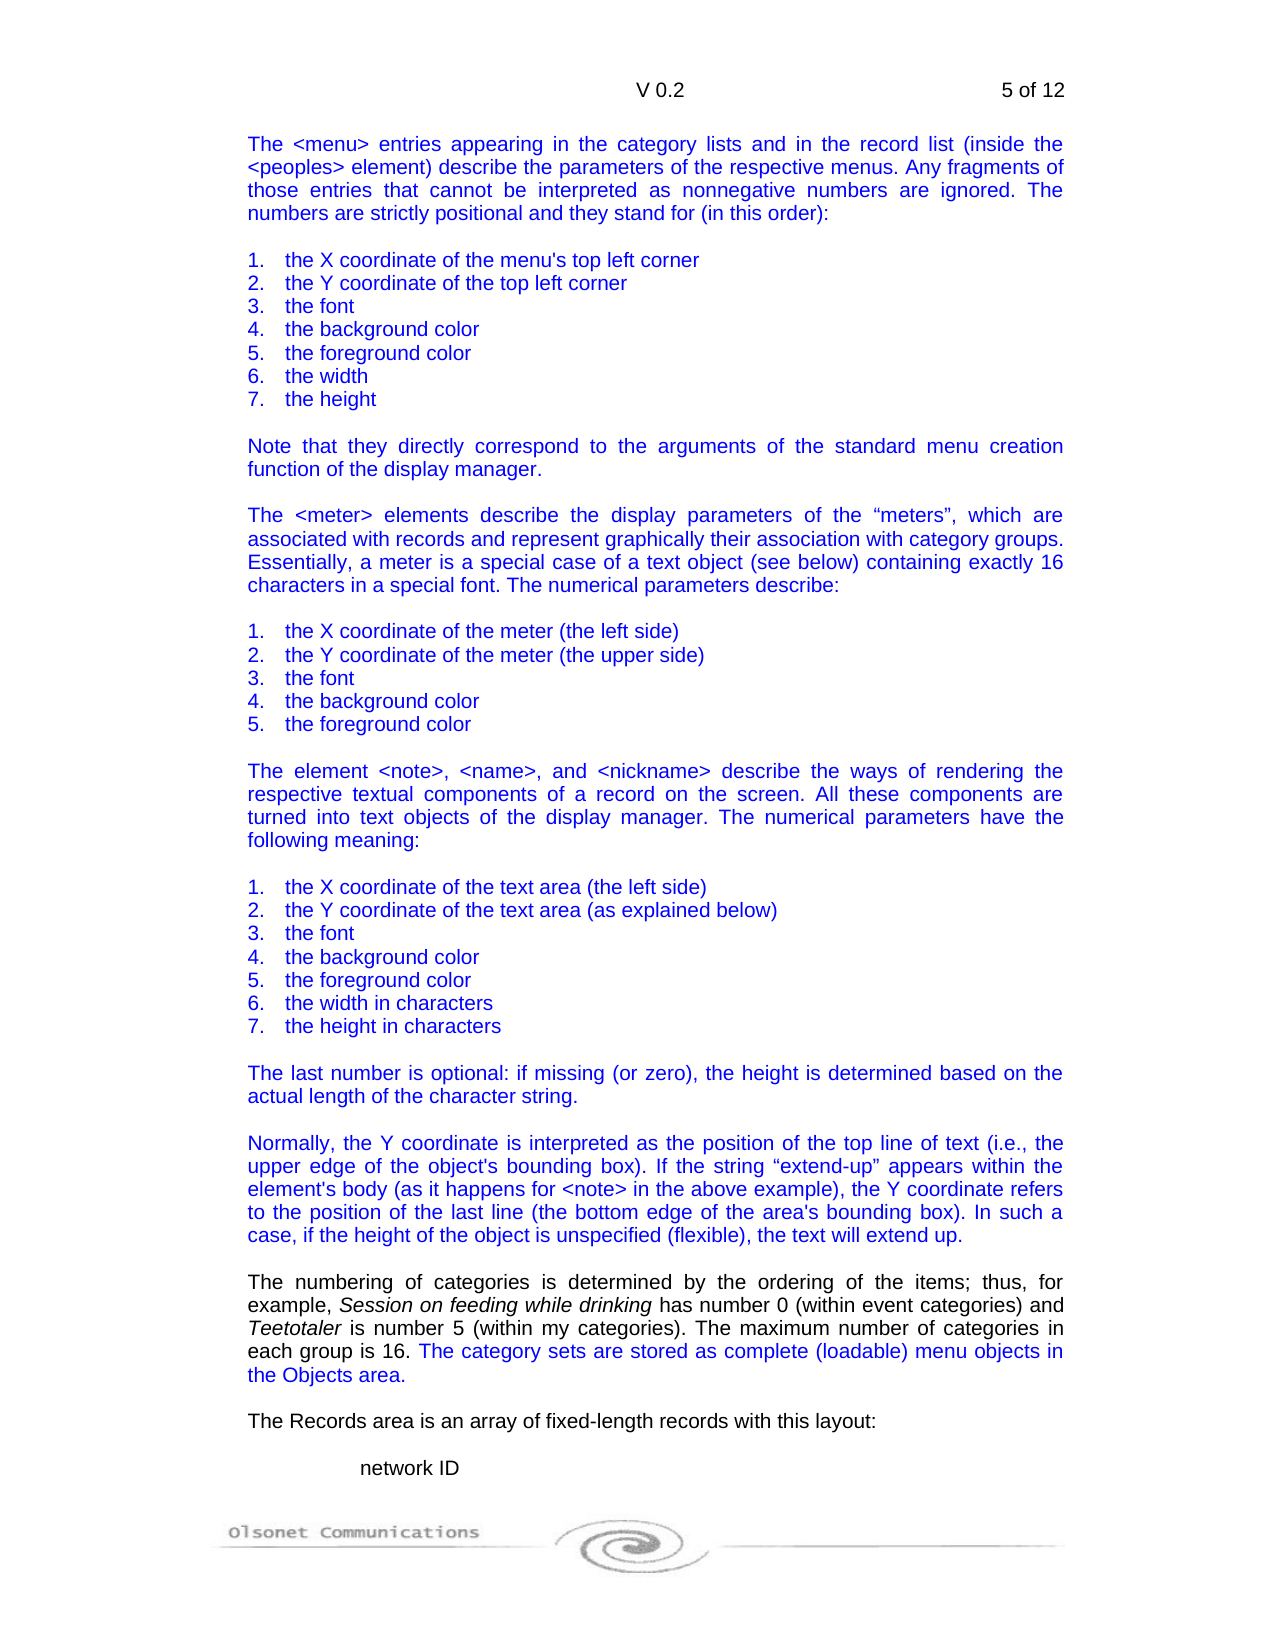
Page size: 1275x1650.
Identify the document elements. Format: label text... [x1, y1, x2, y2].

list the background color [247, 945, 1065, 968]
list the width [247, 364, 1065, 388]
list the Y coordinate of the top left corner [247, 272, 1065, 295]
text The <menu> entries appearing in the category lists and in the record list (inside the <peoples> element) describe the parameters of the respective menus. Any fragments of those entries that cannot be interpreted as nonnegative numbers are ignored. The numbers are strictly positional and they stand for (in this order): [247, 132, 1065, 225]
list the height in characters [247, 1015, 1065, 1038]
text Normally, the Y coordinate is interpreted as the position of the top line of text (i.e., the upper edge of the object's bounding box). If the string “extend-up” appears within the element's body (as it happens for <note> in the above example), the Y coordinate refers to the position of the last line (the bottom edge of the area's bounding box). In such a case, if the height of the object is unspecified (flexible), the text will extend up. [247, 1131, 1065, 1247]
list the foreground color [247, 341, 1065, 364]
list the X coordinate of the text area (the left side) [247, 876, 1065, 899]
list the font [247, 666, 1065, 690]
text The Records area is an array of fixed-length records with this layout: [247, 1410, 1065, 1433]
list the foreground color [247, 968, 1065, 992]
list the height [247, 388, 1065, 411]
list the Y coordinate of the text area (as explained below) [247, 899, 1065, 922]
text The last number is optional: if missing (or zero), the height is determined based on the actual length of the character string. [247, 1061, 1065, 1108]
picture [210, 1504, 1065, 1596]
list the X coordinate of the menu's top left corner [247, 248, 1065, 272]
text The <meter> elements describe the display parameters of the “meters”, which are associated with records and represent graphically their association with category groups. Essentially, a meter is a special case of a text object (see below) containing exactly 16 characters in a special font. The numerical parameters describe: [247, 504, 1065, 597]
list the background color [247, 690, 1065, 713]
list the width in characters [247, 992, 1065, 1015]
list the Y coordinate of the meter (the upper side) [247, 643, 1065, 666]
list the background color [247, 318, 1065, 341]
list the X coordinate of the meter (the left side) [247, 620, 1065, 643]
list the font [247, 922, 1065, 945]
text network ID [360, 1456, 1065, 1479]
text The element <note>, <name>, and <nickname> describe the ways of rendering the respective textual components of a record on the screen. All these components are turned into text objects of the display manager. The numerical parameters have the following meaning: [247, 759, 1065, 852]
text Note that they directly correspond to the arguments of the standard menu creation function of the display manager. [247, 434, 1065, 481]
text The numbering of categories is determined by the ordering of the items; thus, for example, Session on feeding while drinking has number 0 (within event categories) and Teetotaler is number 5 (within my categories). The maximum number of categories in each group is 16. The category sets are stored as complete (loadable) menu objects in the Objects area. [247, 1270, 1065, 1387]
list the font [247, 295, 1065, 318]
list the foreground color [247, 713, 1065, 736]
